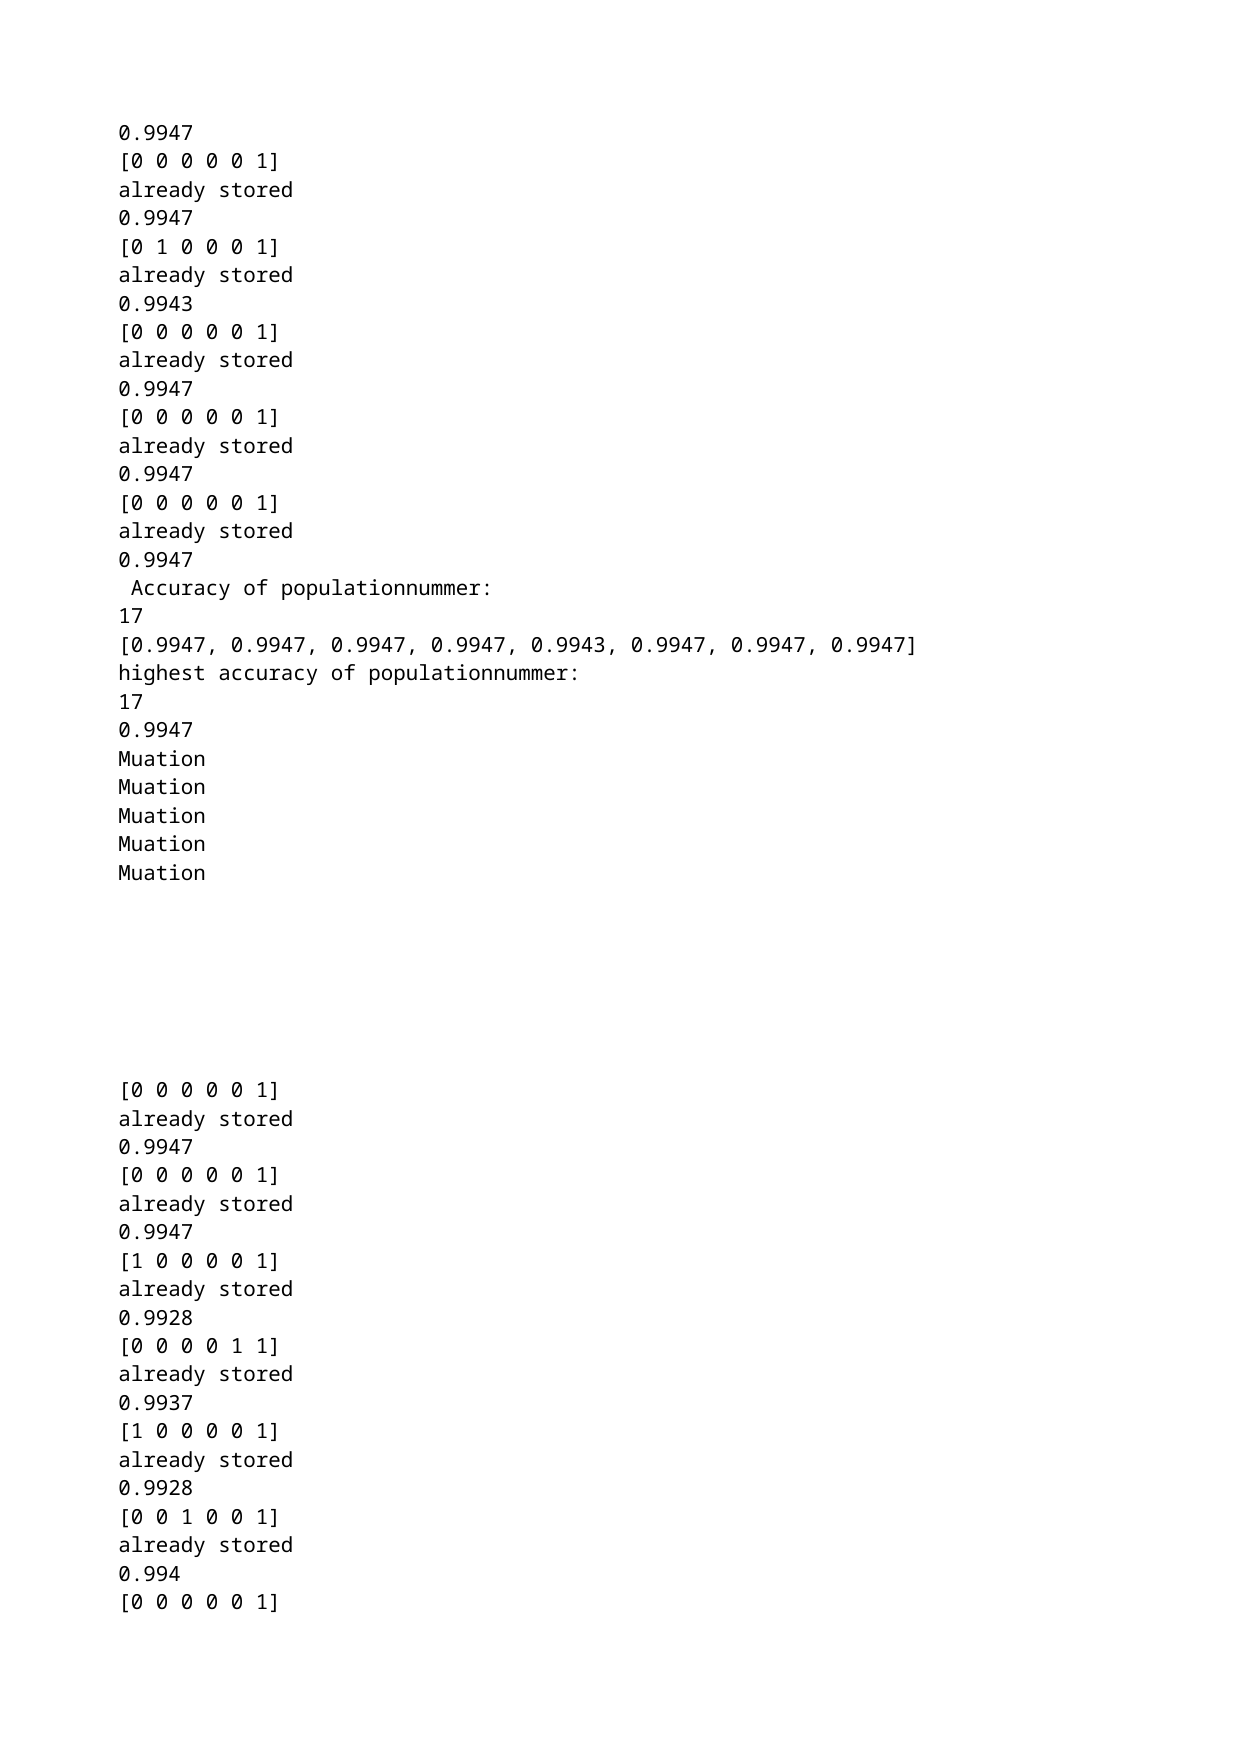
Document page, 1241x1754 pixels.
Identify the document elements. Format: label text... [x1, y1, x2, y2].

text [0 0 0 0 0 1] [118, 317, 1122, 346]
text Muation [118, 801, 1122, 829]
text [0 0 0 0 0 1] [118, 1161, 1122, 1189]
text already stored [118, 1104, 1122, 1132]
text 0.9928 [118, 1303, 1122, 1331]
text 0.9947 [118, 459, 1122, 488]
text [0 0 0 0 0 1] [118, 402, 1122, 431]
text 0.9937 [118, 1388, 1122, 1416]
text already stored [118, 260, 1122, 289]
text [0 0 0 0 0 1] [118, 1075, 1122, 1104]
text 17 [118, 687, 1122, 715]
text 0.9943 [118, 289, 1122, 317]
text [1 0 0 0 0 1] [118, 1246, 1122, 1274]
text 0.9947 [118, 545, 1122, 573]
text [0 1 0 0 0 1] [118, 232, 1122, 260]
text 0.9947 [118, 1132, 1122, 1161]
text Muation [118, 829, 1122, 858]
text [1 0 0 0 0 1] [118, 1416, 1122, 1445]
text Muation [118, 858, 1122, 886]
text 0.9947 [118, 1217, 1122, 1246]
text already stored [118, 346, 1122, 374]
text 0.9947 [118, 374, 1122, 402]
text 0.9947 [118, 715, 1122, 744]
text 0.9947 [118, 203, 1122, 232]
text 0.994 [118, 1559, 1122, 1587]
text highest accuracy of populationnummer: [118, 658, 1122, 687]
text [0 0 0 0 0 1] [118, 1587, 1122, 1616]
text already stored [118, 1530, 1122, 1559]
text [0 0 0 0 0 1] [118, 488, 1122, 516]
text Muation [118, 772, 1122, 801]
text 0.9928 [118, 1473, 1122, 1502]
text [0 0 1 0 0 1] [118, 1502, 1122, 1530]
text already stored [118, 1274, 1122, 1303]
text already stored [118, 1359, 1122, 1388]
text [0 0 0 0 0 1] [118, 147, 1122, 175]
text Muation [118, 744, 1122, 772]
text 17 [118, 602, 1122, 630]
text 0.9947 [118, 118, 1122, 147]
text already stored [118, 1189, 1122, 1217]
text [0.9947, 0.9947, 0.9947, 0.9947, 0.9943, 0.9947, 0.9947, 0.9947] [118, 630, 1122, 658]
text already stored [118, 1445, 1122, 1473]
text already stored [118, 175, 1122, 203]
text already stored [118, 516, 1122, 545]
text [0 0 0 0 1 1] [118, 1331, 1122, 1359]
text Accuracy of populationnummer: [118, 573, 1122, 602]
text already stored [118, 431, 1122, 459]
